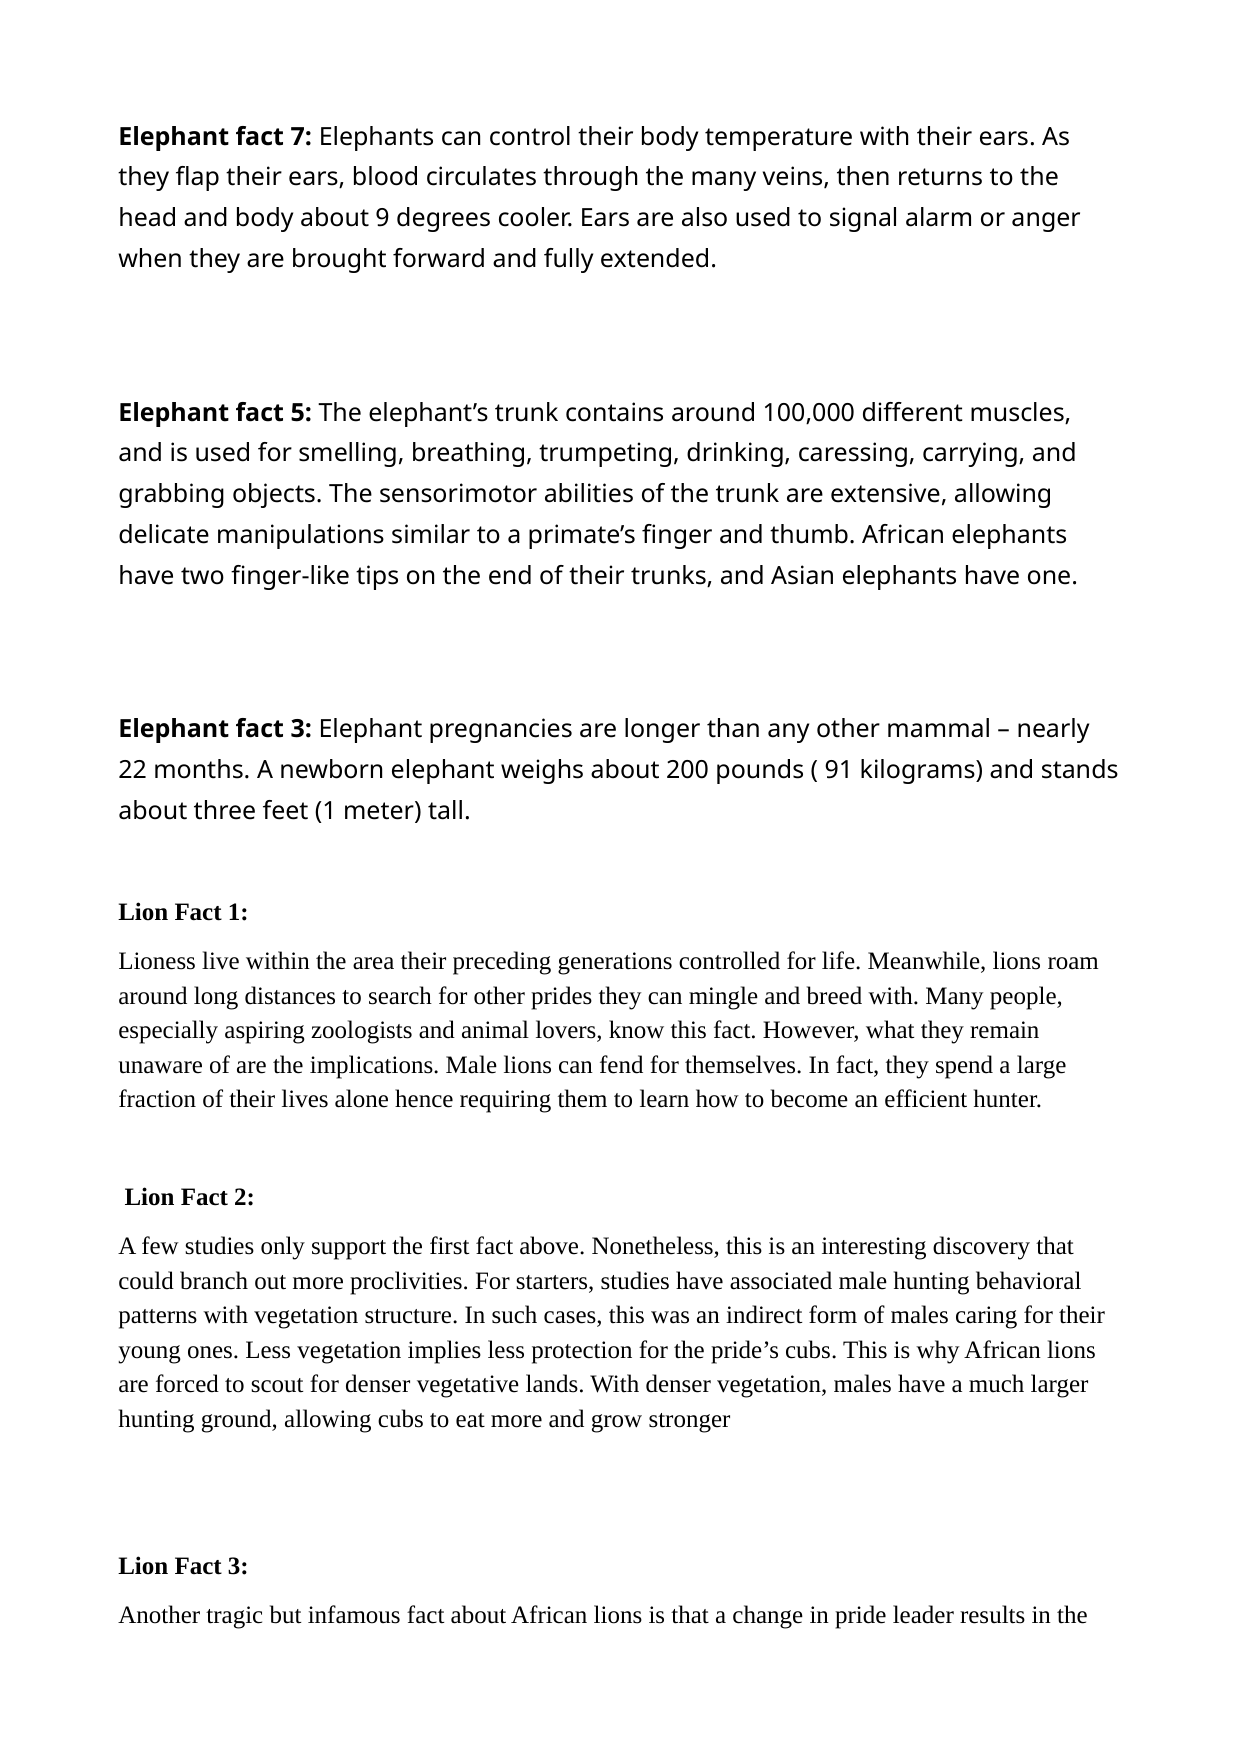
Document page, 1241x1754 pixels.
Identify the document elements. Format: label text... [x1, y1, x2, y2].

text Lion Fact 1: [118, 897, 1122, 926]
text Another tragic but infamous fact about African lions is that a change in pride leader results in the [118, 1600, 1122, 1629]
text Lioness live within the area their preceding generations controlled for life. Meanwhile, lions roam around long distances to search for other prides they can mingle and breed with. Many people, especially aspiring zoologists and animal lovers, know this fact. However, what they remain unaware of are the implications. Male lions can fend for themselves. In fact, they spend a large fraction of their lives alone hence requiring them to learn how to become an efficient hunter. [118, 946, 1122, 1113]
text A few studies only support the first fact above. Nonetheless, this is an interesting discovery that could branch out more proclivities. For starters, studies have associated male hunting behavioral patterns with vegetation structure. In such cases, this was an indirect form of males caring for their young ones. Less vegetation implies less protection for the pride’s cubs. This is why African lions are forced to scout for denser vegetative lands. With denser vegetation, males have a much larger hunting ground, allowing cubs to eat more and grow stronger [118, 1231, 1122, 1432]
text Elephant fact 5: The elephant’s trunk contains around 100,000 different muscles, and is used for smelling, breathing, trumpeting, drinking, caressing, carrying, and grabbing objects. The sensorimotor abilities of the trunk are extensive, allowing delicate manipulations similar to a primate’s finger and thumb. African elephants have two finger-like tips on the end of their trunks, and Asian elephants have one. [118, 394, 1122, 592]
text Elephant fact 7: Elephants can control their body temperature with their ears. As they flap their ears, blood circulates through the many veins, then returns to the head and body about 9 degrees cooler. Ears are also used to signal alarm or anger when they are brought forward and fully extended. [118, 118, 1122, 275]
text Lion Fact 3: [118, 1551, 1122, 1580]
text Elephant fact 3: Elephant pregnancies are longer than any other mammal – nearly 22 months. A newborn elephant weighs about 200 pounds ( 91 kilograms) and stands about three feet (1 meter) tall. [118, 711, 1122, 827]
text Lion Fact 2: [118, 1182, 1122, 1211]
